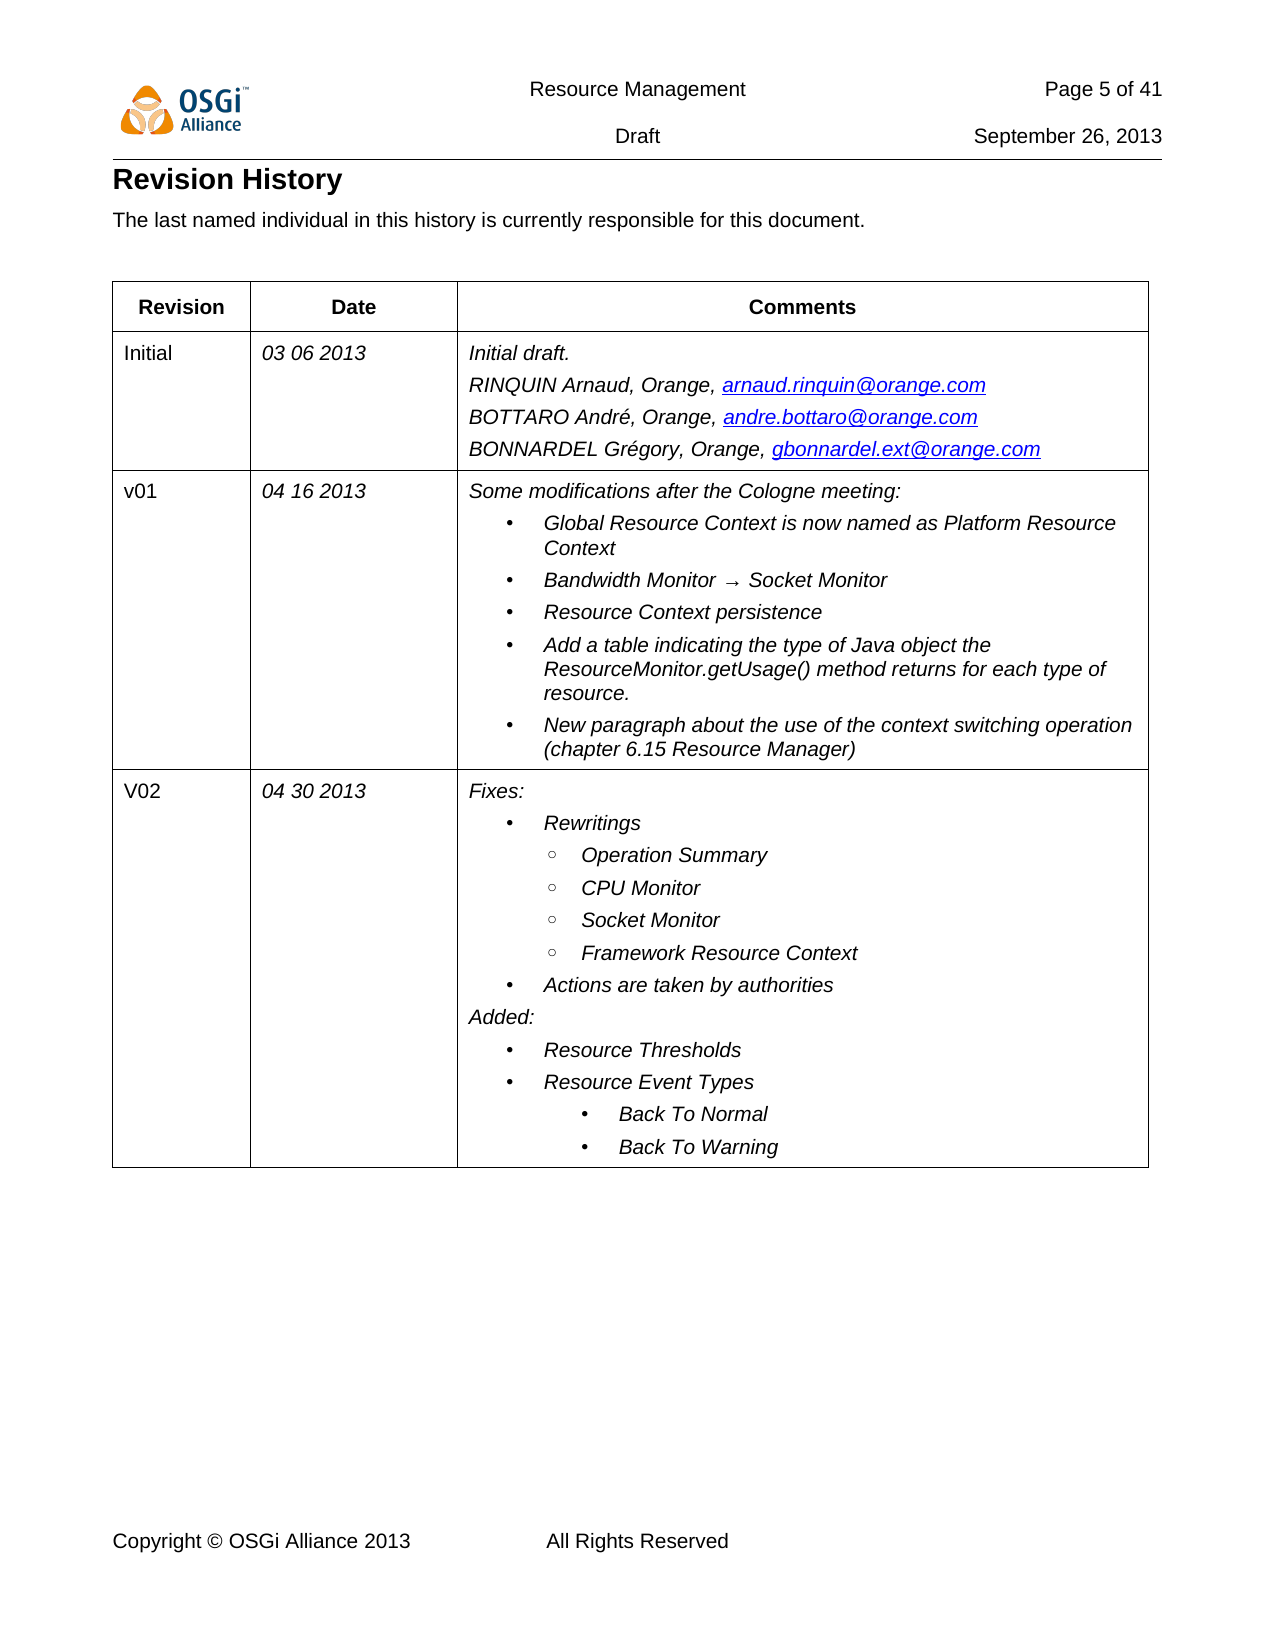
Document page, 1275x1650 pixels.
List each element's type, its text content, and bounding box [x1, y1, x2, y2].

picture [113, 78, 257, 142]
table_cell Fixes: Rewritings Operation Summary CPU Monitor Socket Monitor Framework Resource Context Actions are taken by authorities Added: Resource Thresholds Resource Event Types Back To Normal Back To Warning [458, 770, 1148, 1167]
table_cell v01 [113, 471, 250, 769]
table_cell Initial [113, 332, 250, 469]
table_cell Some modifications after the Cologne meeting: Global Resource Context is now named as Platform Resource Context Bandwidth Monitor → Socket Monitor Resource Context persistence Add a table indicating the type of Java object the ResourceMonitor.getUsage() method returns for each type of resource. New paragraph about the use of the context switching operation (chapter 6.15 Resource Manager) [458, 471, 1148, 769]
text The last named individual in this history is currently responsible for this document. [112, 208, 1162, 232]
table_header Comments [458, 282, 1148, 331]
table_cell 03 06 2013 [251, 332, 457, 469]
table_header Date [251, 282, 457, 331]
table_cell Initial draft. RINQUIN Arnaud, Orange, arnaud.rinquin@orange.com BOTTARO André, Orange, andre.bottaro@orange.com BONNARDEL Grégory, Orange, gbonnardel.ext@orange.com [458, 332, 1148, 469]
table_cell 04 16 2013 [251, 471, 457, 769]
table_cell V02 [113, 770, 250, 1167]
subtitle Revision History [112, 160, 1162, 196]
table_cell 04 30 2013 [251, 770, 457, 1167]
table_header Revision [113, 282, 250, 331]
